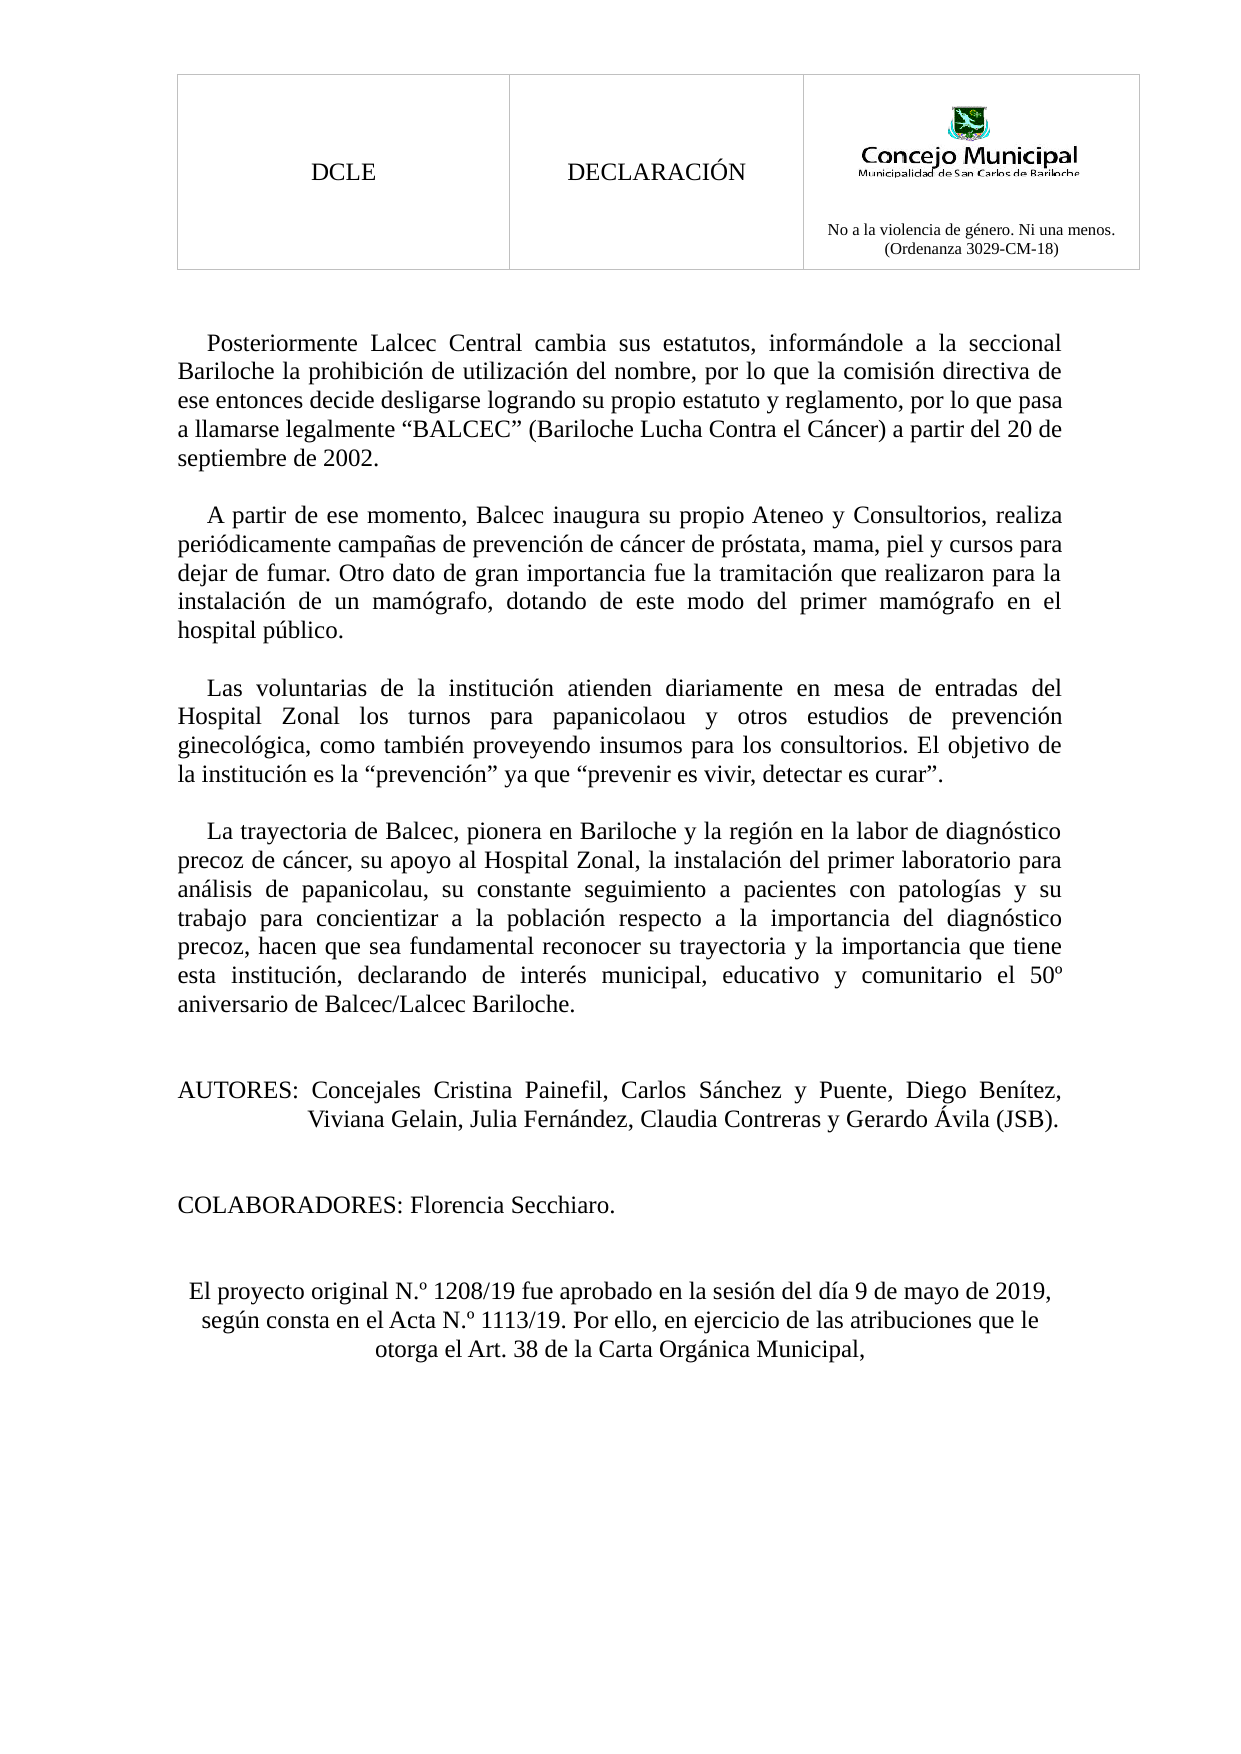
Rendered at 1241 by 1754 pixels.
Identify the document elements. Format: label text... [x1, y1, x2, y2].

text La trayectoria de Balcec, pionera en Bariloche y la región en la labor de diagnóstico precoz de cáncer, su apoyo al Hospital Zonal, la instalación del primer laboratorio para análisis de papanicolau, su constante seguimiento a pacientes con patologías y su trabajo para concientizar a la población respecto a la importancia del diagnóstico precoz, hacen que sea fundamental reconocer su trayectoria y la importancia que tiene esta institución, declarando de interés municipal, educativo y comunitario el 50º aniversario de Balcec/Lalcec Bariloche. [177, 816, 1063, 1018]
text A partir de ese momento, Balcec inaugura su propio Ateneo y Consultorios, realiza periódicamente campañas de prevención de cáncer de próstata, mama, piel y cursos para dejar de fumar. Otro dato de gran importancia fue la tramitación que realizaron para la instalación de un mamógrafo, dotando de este modo del primer mamógrafo en el hospital público. [177, 500, 1063, 644]
text AUTORES: Concejales Cristina Painefil, Carlos Sánchez y Puente, Diego Benítez, Viviana Gelain, Julia Fernández, Claudia Contreras y Gerardo Ávila (JSB). [177, 1075, 1063, 1133]
text COLABORADORES: Florencia Secchiaro. [177, 1190, 1063, 1219]
text Las voluntarias de la institución atienden diariamente en mesa de entradas del Hospital Zonal los turnos para papanicolaou y otros estudios de prevención ginecológica, como también proveyendo insumos para los consultorios. El objetivo de la institución es la “prevención” ya que “prevenir es vivir, detectar es curar”. [177, 673, 1063, 788]
text Posteriormente Lalcec Central cambia sus estatutos, informándole a la seccional Bariloche la prohibición de utilización del nombre, por lo que la comisión directiva de ese entonces decide desligarse logrando su propio estatuto y reglamento, por lo que pasa a llamarse legalmente “BALCEC” (Bariloche Lucha Contra el Cáncer) a partir del 20 de septiembre de 2002. [177, 328, 1063, 471]
text El proyecto original N.º 1208/19 fue aprobado en la sesión del día 9 de mayo de 2019, según consta en el Acta N.º 1113/19. Por ello, en ejercicio de las atribuciones que le otorga el Art. 38 de la Carta Orgánica Municipal, [177, 1276, 1063, 1363]
